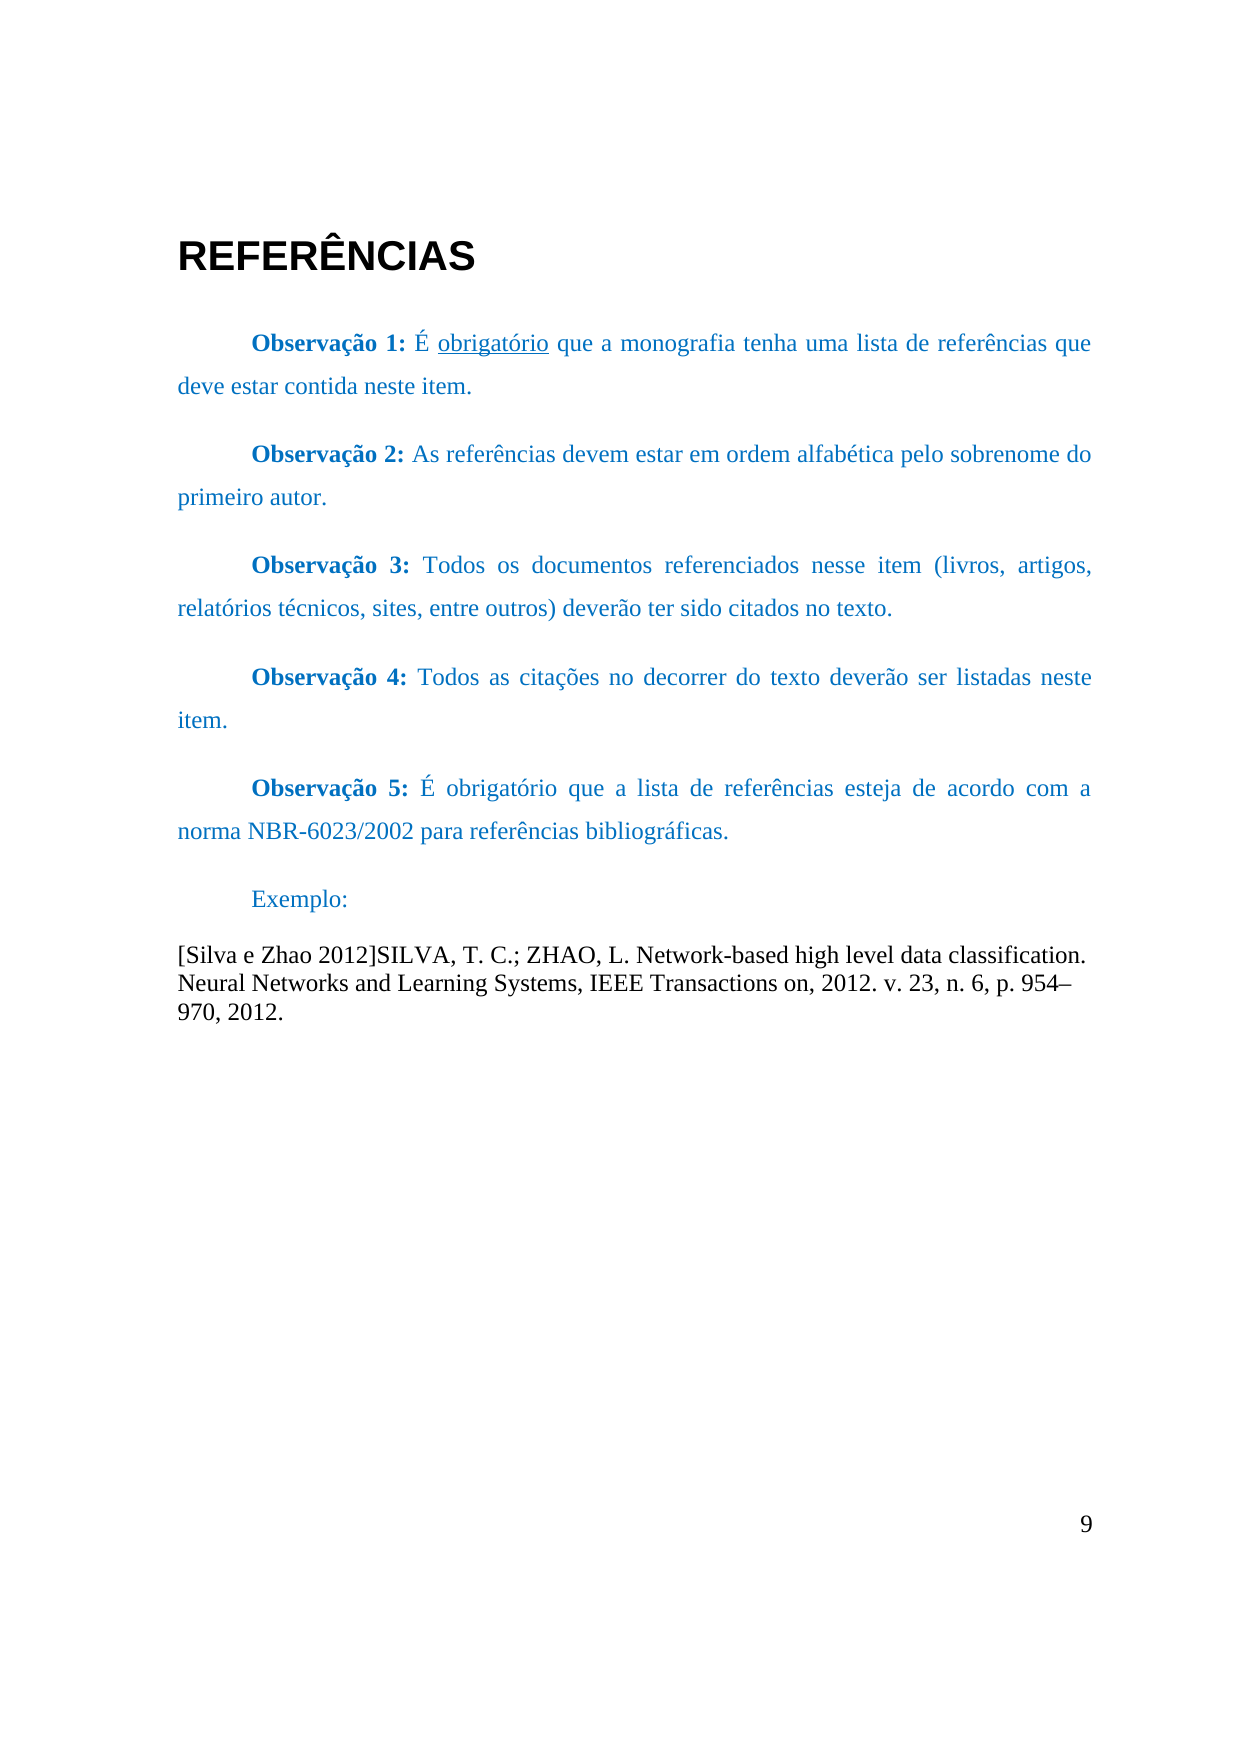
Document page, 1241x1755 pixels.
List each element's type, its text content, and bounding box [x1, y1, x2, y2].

text Observação 1: É obrigatório que a monografia tenha uma lista de referências que deve estar contida neste item. [177, 328, 1093, 400]
text Observação 2: As referências devem estar em ordem alfabética pelo sobrenome do primeiro autor. [177, 439, 1093, 511]
text Exemplo: [177, 884, 1093, 913]
text [Silva e Zhao 2012]SILVA, T. C.; ZHAO, L. Network-based high level data classification. Neural Networks and Learning Systems, IEEE Transactions on, 2012. v. 23, n. 6, p. 954–970, 2012. [177, 940, 1093, 1026]
text Observação 4: Todos as citações no decorrer do texto deverão ser listadas neste item. [177, 662, 1093, 733]
text Observação 3: Todos os documentos referenciados nesse item (livros, artigos, relatórios técnicos, sites, entre outros) deverão ter sido citados no texto. [177, 550, 1093, 622]
text Observação 5: É obrigatório que a lista de referências esteja de acordo com a norma NBR-6023/2002 para referências bibliográficas. [177, 773, 1093, 845]
subtitle REFERÊNCIAS [177, 231, 1093, 279]
